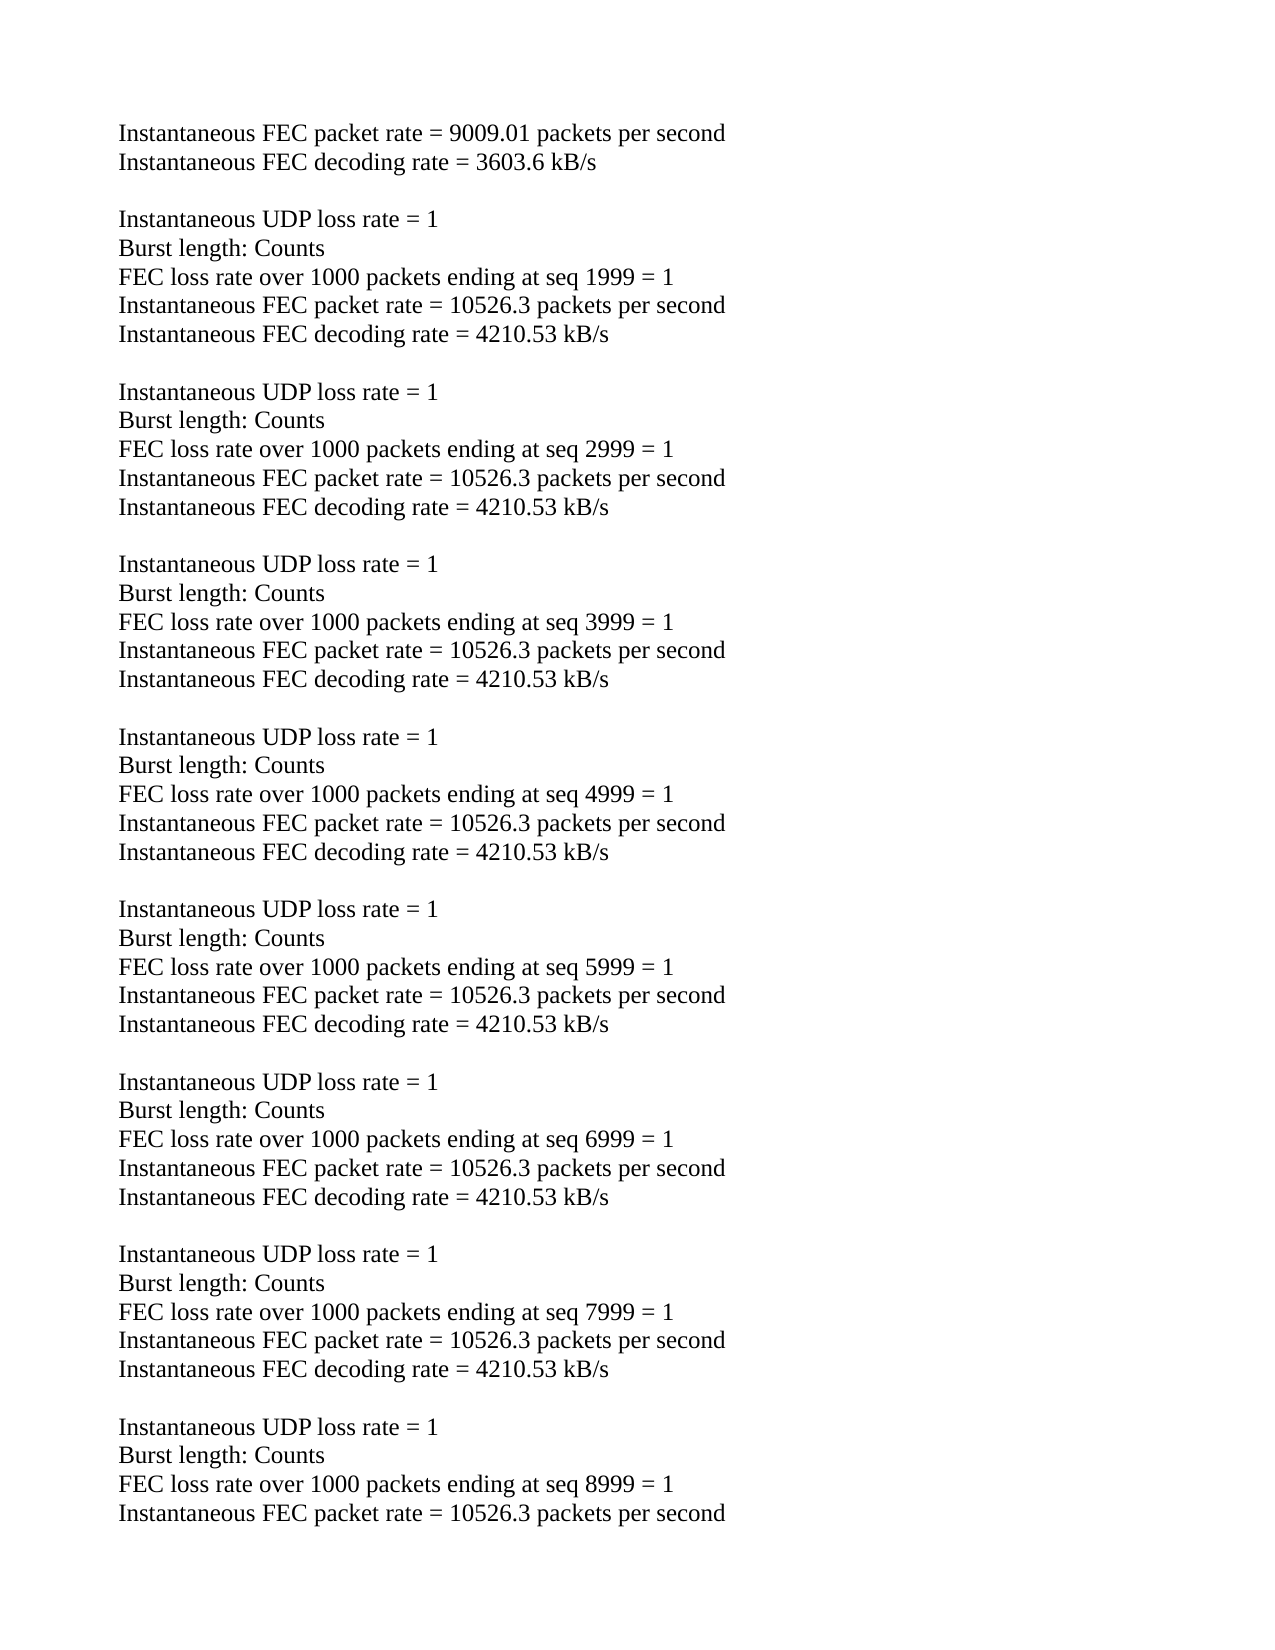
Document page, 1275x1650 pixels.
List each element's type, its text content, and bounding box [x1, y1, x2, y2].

text Instantaneous UDP loss rate = 1 [118, 1412, 1157, 1441]
text Burst length: Counts [118, 1096, 1157, 1124]
text Instantaneous UDP loss rate = 1 [118, 894, 1157, 923]
text Instantaneous FEC packet rate = 10526.3 packets per second [118, 808, 1157, 837]
text Instantaneous FEC packet rate = 10526.3 packets per second [118, 1153, 1157, 1182]
text Burst length: Counts [118, 233, 1157, 262]
text Instantaneous UDP loss rate = 1 [118, 1239, 1157, 1268]
text FEC loss rate over 1000 packets ending at seq 3999 = 1 [118, 607, 1157, 636]
text Instantaneous FEC packet rate = 10526.3 packets per second [118, 1498, 1157, 1527]
text Instantaneous FEC decoding rate = 3603.6 kB/s [118, 147, 1157, 176]
text Instantaneous FEC packet rate = 10526.3 packets per second [118, 981, 1157, 1009]
text Burst length: Counts [118, 1441, 1157, 1469]
text Instantaneous FEC packet rate = 9009.01 packets per second [118, 118, 1157, 147]
text Instantaneous UDP loss rate = 1 [118, 549, 1157, 578]
text FEC loss rate over 1000 packets ending at seq 6999 = 1 [118, 1124, 1157, 1153]
text Burst length: Counts [118, 1268, 1157, 1297]
text Instantaneous UDP loss rate = 1 [118, 722, 1157, 751]
text FEC loss rate over 1000 packets ending at seq 2999 = 1 [118, 434, 1157, 463]
text Burst length: Counts [118, 923, 1157, 952]
text Instantaneous FEC packet rate = 10526.3 packets per second [118, 1326, 1157, 1354]
text Instantaneous FEC decoding rate = 4210.53 kB/s [118, 1354, 1157, 1383]
text Instantaneous FEC decoding rate = 4210.53 kB/s [118, 492, 1157, 521]
text FEC loss rate over 1000 packets ending at seq 1999 = 1 [118, 262, 1157, 291]
text Instantaneous FEC decoding rate = 4210.53 kB/s [118, 319, 1157, 348]
text Burst length: Counts [118, 751, 1157, 779]
text Instantaneous FEC decoding rate = 4210.53 kB/s [118, 664, 1157, 693]
text FEC loss rate over 1000 packets ending at seq 7999 = 1 [118, 1297, 1157, 1326]
text FEC loss rate over 1000 packets ending at seq 4999 = 1 [118, 779, 1157, 808]
text Burst length: Counts [118, 406, 1157, 434]
text Burst length: Counts [118, 578, 1157, 607]
text Instantaneous FEC packet rate = 10526.3 packets per second [118, 291, 1157, 319]
text Instantaneous FEC packet rate = 10526.3 packets per second [118, 636, 1157, 664]
text FEC loss rate over 1000 packets ending at seq 8999 = 1 [118, 1469, 1157, 1498]
text Instantaneous FEC decoding rate = 4210.53 kB/s [118, 837, 1157, 866]
text Instantaneous UDP loss rate = 1 [118, 204, 1157, 233]
text Instantaneous FEC packet rate = 10526.3 packets per second [118, 463, 1157, 492]
text FEC loss rate over 1000 packets ending at seq 5999 = 1 [118, 952, 1157, 981]
text Instantaneous UDP loss rate = 1 [118, 377, 1157, 406]
text Instantaneous FEC decoding rate = 4210.53 kB/s [118, 1009, 1157, 1038]
text Instantaneous UDP loss rate = 1 [118, 1067, 1157, 1096]
text Instantaneous FEC decoding rate = 4210.53 kB/s [118, 1182, 1157, 1211]
